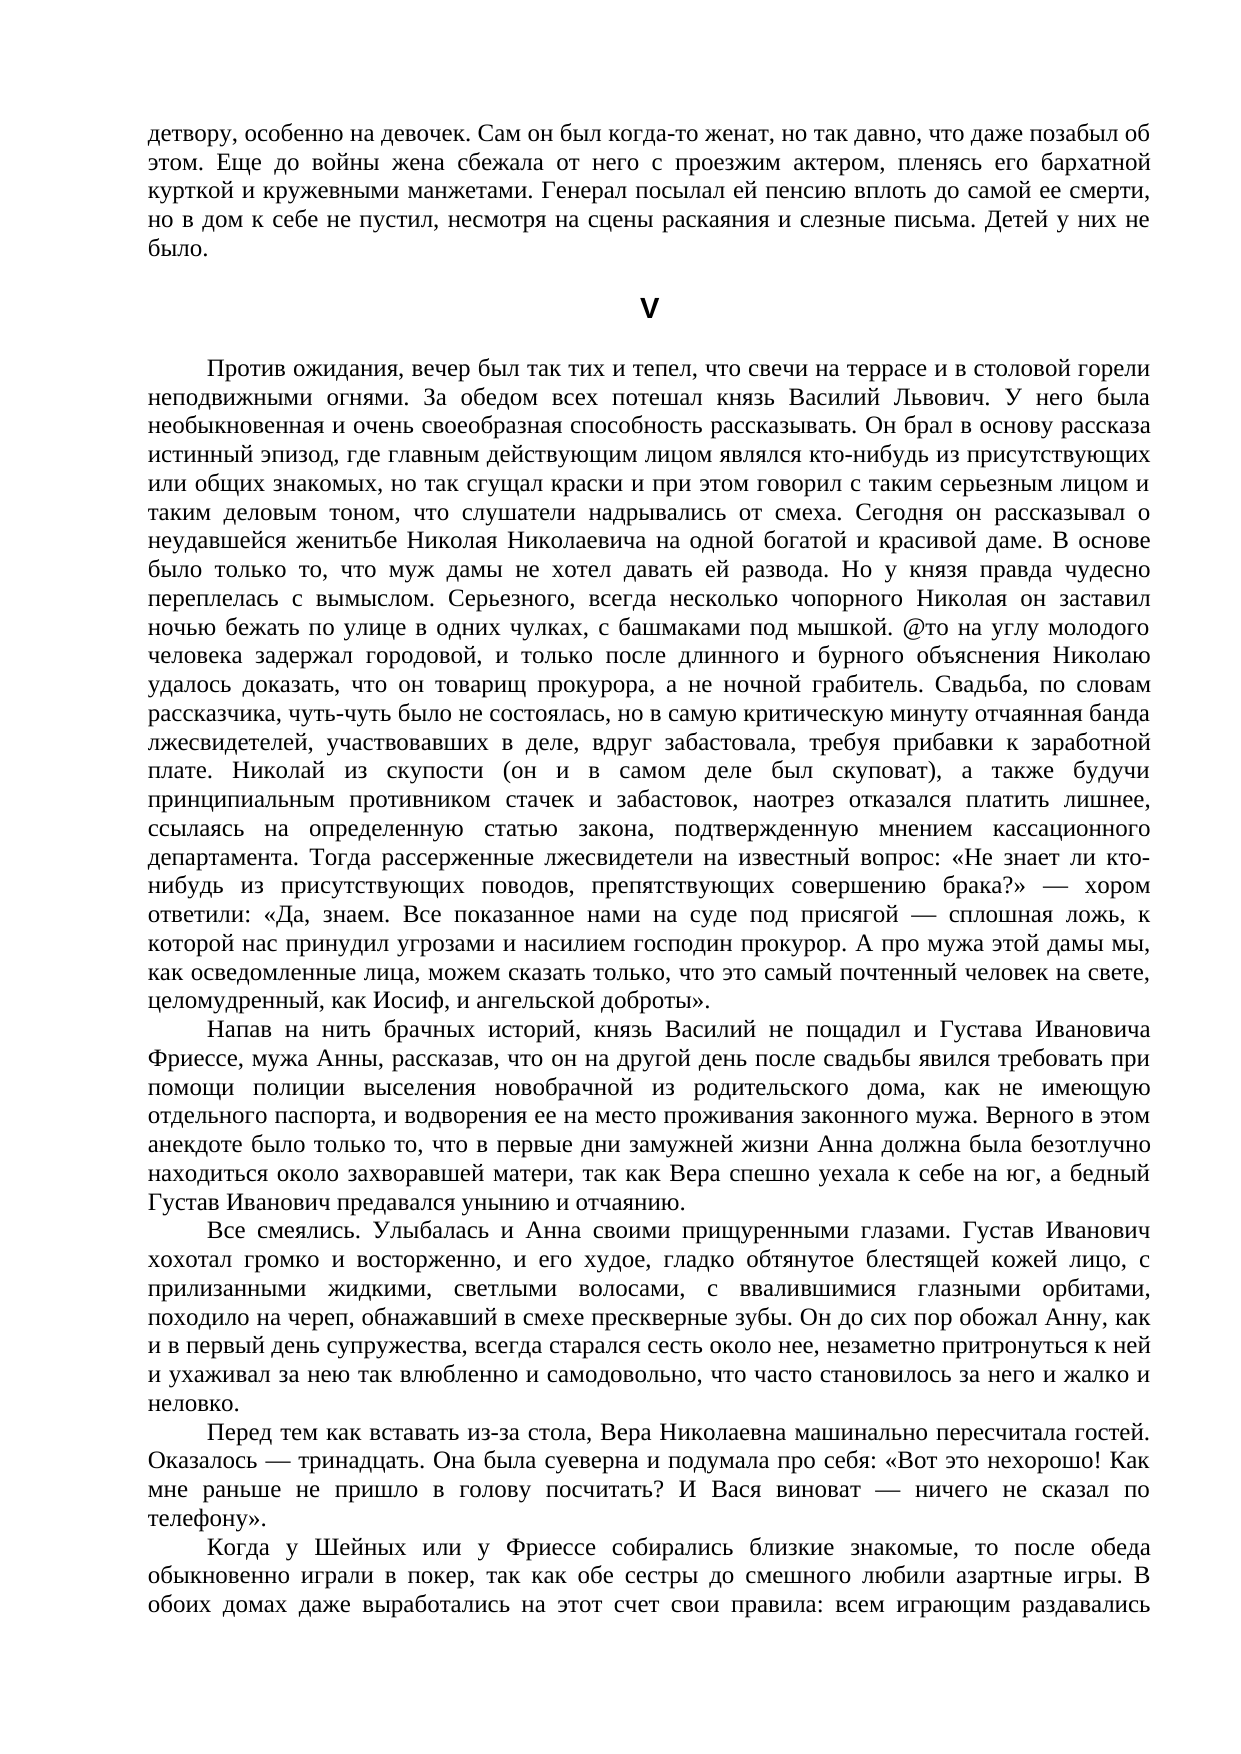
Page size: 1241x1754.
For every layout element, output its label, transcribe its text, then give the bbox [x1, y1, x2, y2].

text Напав на нить брачных историй, князь Василий не пощадил и Густава Ивановича Фриессе, мужа Анны, рассказав, что он на другой день после свадьбы явился требовать при помощи полиции выселения новобрачной из родительского дома, как не имеющую отдельного паспорта, и водворения ее на место проживания законного мужа. Верного в этом анекдоте было только то, что в первые дни замужней жизни Анна должна была безотлучно находиться около захворавшей матери, так как Вера спешно уехала к себе на юг, а бедный Густав Иванович предавался унынию и отчаянию. [148, 1014, 1152, 1215]
text детвору, особенно на девочек. Сам он был когда-то женат, но так давно, что даже позабыл об этом. Еще до войны жена сбежала от него с проезжим актером, пленясь его бархатной курткой и кружевными манжетами. Генерал посылал ей пенсию вплоть до самой ее смерти, но в дом к себе не пустил, несмотря на сцены раскаяния и слезные письма. Детей у них не было. [148, 118, 1152, 262]
subtitle V [148, 291, 1152, 324]
text Против ожидания, вечер был так тих и тепел, что свечи на террасе и в столовой горели неподвижными огнями. За обедом всех потешал князь Василий Львович. У него была необыкновенная и очень своеобразная способность рассказывать. Он брал в основу рассказа истинный эпизод, где главным действующим лицом являлся кто-нибудь из присутствующих или общих знакомых, но так сгущал краски и при этом говорил с таким серьезным лицом и таким деловым тоном, что слушатели надрывались от смеха. Сегодня он рассказывал о неудавшейся женитьбе Николая Николаевича на одной богатой и красивой даме. В основе было только то, что муж дамы не хотел давать ей развода. Но у князя правда чудесно переплелась с вымыслом. Серьезного, всегда несколько чопорного Николая он заставил ночью бежать по улице в одних чулках, с башмаками под мышкой. @то на углу молодого человека задержал городовой, и только после длинного и бурного объяснения Николаю удалось доказать, что он товарищ прокурора, а не ночной грабитель. Свадьба, по словам рассказчика, чуть-чуть было не состоялась, но в самую критическую минуту отчаянная банда лжесвидетелей, участвовавших в деле, вдруг забастовала, требуя прибавки к заработной плате. Николай из скупости (он и в самом деле был скуповат), а также будучи принципиальным противником стачек и забастовок, наотрез отказался платить лишнее, ссылаясь на определенную статью закона, подтвержденную мнением кассационного департамента. Тогда рассерженные лжесвидетели на известный вопрос: «Не знает ли кто-нибудь из присутствующих поводов, препятствующих совершению брака?» — хором ответили: «Да, знаем. Все показанное нами на суде под присягой — сплошная ложь, к которой нас принудил угрозами и насилием господин прокурор. А про мужа этой дамы мы, как осведомленные лица, можем сказать только, что это самый почтенный человек на свете, целомудренный, как Иосиф, и ангельской доброты». [148, 353, 1152, 1014]
text Перед тем как вставать из-за стола, Вера Николаевна машинально пересчитала гостей. Оказалось — тринадцать. Она была суеверна и подумала про себя: «Вот это нехорошо! Как мне раньше не пришло в голову посчитать? И Вася виноват — ничего не сказал по телефону». [148, 1417, 1152, 1532]
text Когда у Шейных или у Фриессе собирались близкие знакомые, то после обеда обыкновенно играли в покер, так как обе сестры до смешного любили азартные игры. В обоих домах даже выработались на этот счет свои правила: всем играющим раздавались [148, 1532, 1152, 1618]
text Все смеялись. Улыбалась и Анна своими прищуренными глазами. Густав Иванович хохотал громко и восторженно, и его худое, гладко обтянутое блестящей кожей лицо, с прилизанными жидкими, светлыми волосами, с ввалившимися глазными орбитами, походило на череп, обнажавший в смехе прескверные зубы. Он до сих пор обожал Анну, как и в первый день супружества, всегда старался сесть около нее, незаметно притронуться к ней и ухаживал за нею так влюбленно и самодовольно, что часто становилось за него и жалко и неловко. [148, 1215, 1152, 1417]
